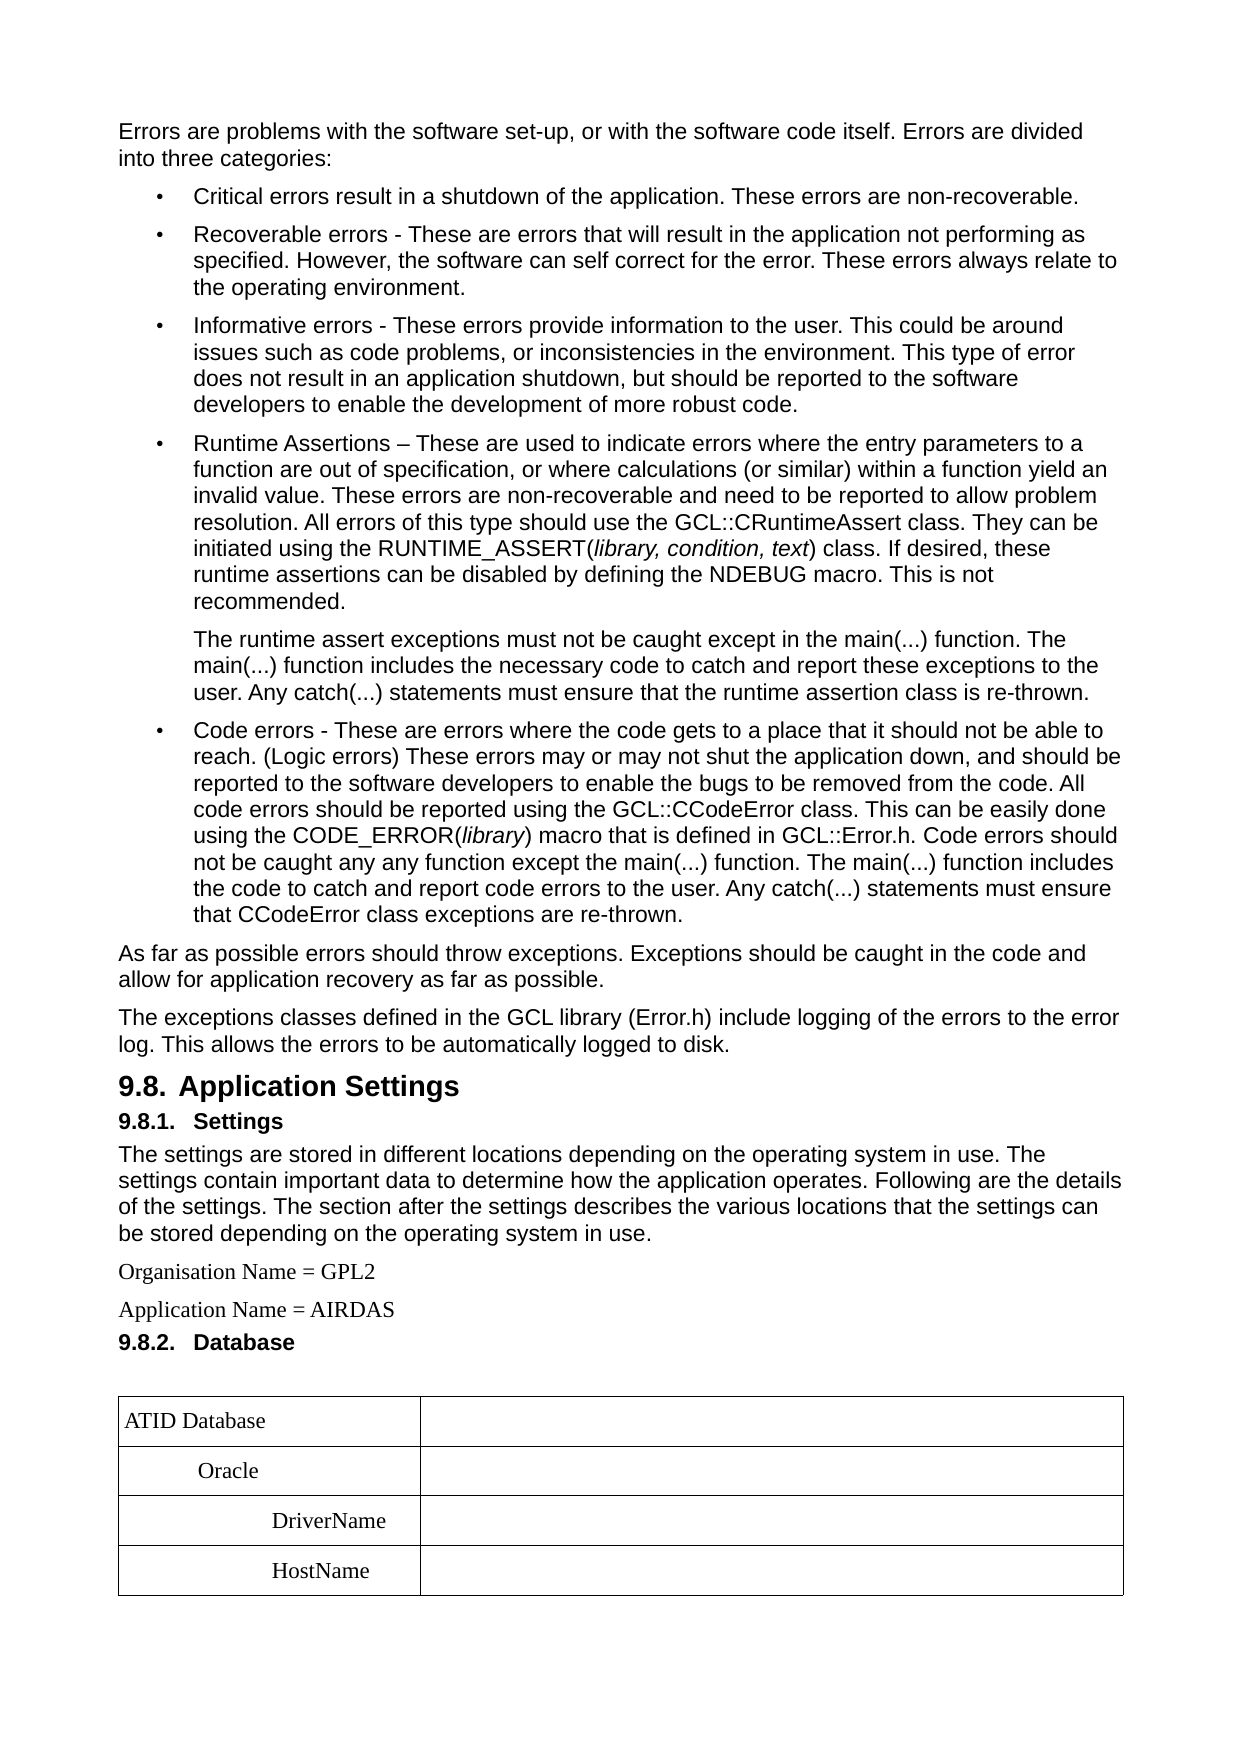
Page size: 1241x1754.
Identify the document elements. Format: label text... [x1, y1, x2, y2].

text Errors are problems with the software set-up, or with the software code itself. Errors are divided into three categories: [118, 118, 1122, 171]
table_cell DriverName [119, 1496, 420, 1545]
subtitle Application Settings [118, 1069, 1122, 1102]
table_cell [421, 1546, 1123, 1595]
list Critical errors result in a shutdown of the application. These errors are non-recoverable. [156, 183, 1122, 209]
table_header [421, 1397, 1123, 1446]
list Runtime Assertions – These are used to indicate errors where the entry parameters to a function are out of specification, or where calculations (or similar) within a function yield an invalid value. These errors are non-recoverable and need to be reported to allow problem resolution. All errors of this type should use the GCL::CRuntimeAssert class. They can be initiated using the RUNTIME_ASSERT(library, condition, text) class. If desired, these runtime assertions can be disabled by defining the NDEBUG macro. This is not recommended. [156, 429, 1122, 614]
subtitle Settings [118, 1108, 1122, 1135]
list Code errors - These are errors where the code gets to a place that it should not be able to reach. (Logic errors) These errors may or may not shut the application down, and should be reported to the software developers to enable the bugs to be removed from the code. All code errors should be reported using the GCL::CCodeError class. This can be easily done using the CODE_ERROR(library) macro that is defined in GCL::Error.h. Code errors should not be caught any any function except the main(...) function. The main(...) function includes the code to catch and report code errors to the user. Any catch(...) statements must ensure that CCodeError class exceptions are re-thrown. [156, 717, 1122, 928]
text The exceptions classes defined in the GCL library (Error.h) include logging of the errors to the error log. This allows the errors to be automatically logged to disk. [118, 1004, 1122, 1057]
table_header ATID Database [119, 1397, 420, 1446]
list Recoverable errors - These are errors that will result in the application not performing as specified. However, the software can self correct for the error. These errors always relate to the operating environment. [156, 221, 1122, 300]
text Organisation Name = GPL2 [118, 1258, 1122, 1284]
list The runtime assert exceptions must not be caught except in the main(...) function. The main(...) function includes the necessary code to catch and report these exceptions to the user. Any catch(...) statements must ensure that the runtime assertion class is re-thrown. [156, 626, 1122, 705]
text Application Name = AIRDAS [118, 1296, 1122, 1322]
subtitle Database [118, 1328, 1122, 1355]
text As far as possible errors should throw exceptions. Exceptions should be caught in the code and allow for application recovery as far as possible. [118, 940, 1122, 992]
table_cell HostName [119, 1546, 420, 1595]
text The settings are stored in different locations depending on the operating system in use. The settings contain important data to determine how the application operates. Following are the details of the settings. The section after the settings describes the various locations that the settings can be stored depending on the operating system in use. [118, 1141, 1122, 1246]
list Informative errors - These errors provide information to the user. This could be around issues such as code problems, or inconsistencies in the environment. This type of error does not result in an application shutdown, but should be reported to the software developers to enable the development of more robust code. [156, 312, 1122, 418]
table_cell [421, 1447, 1123, 1495]
table_cell [421, 1496, 1123, 1545]
table_cell Oracle [119, 1447, 420, 1495]
